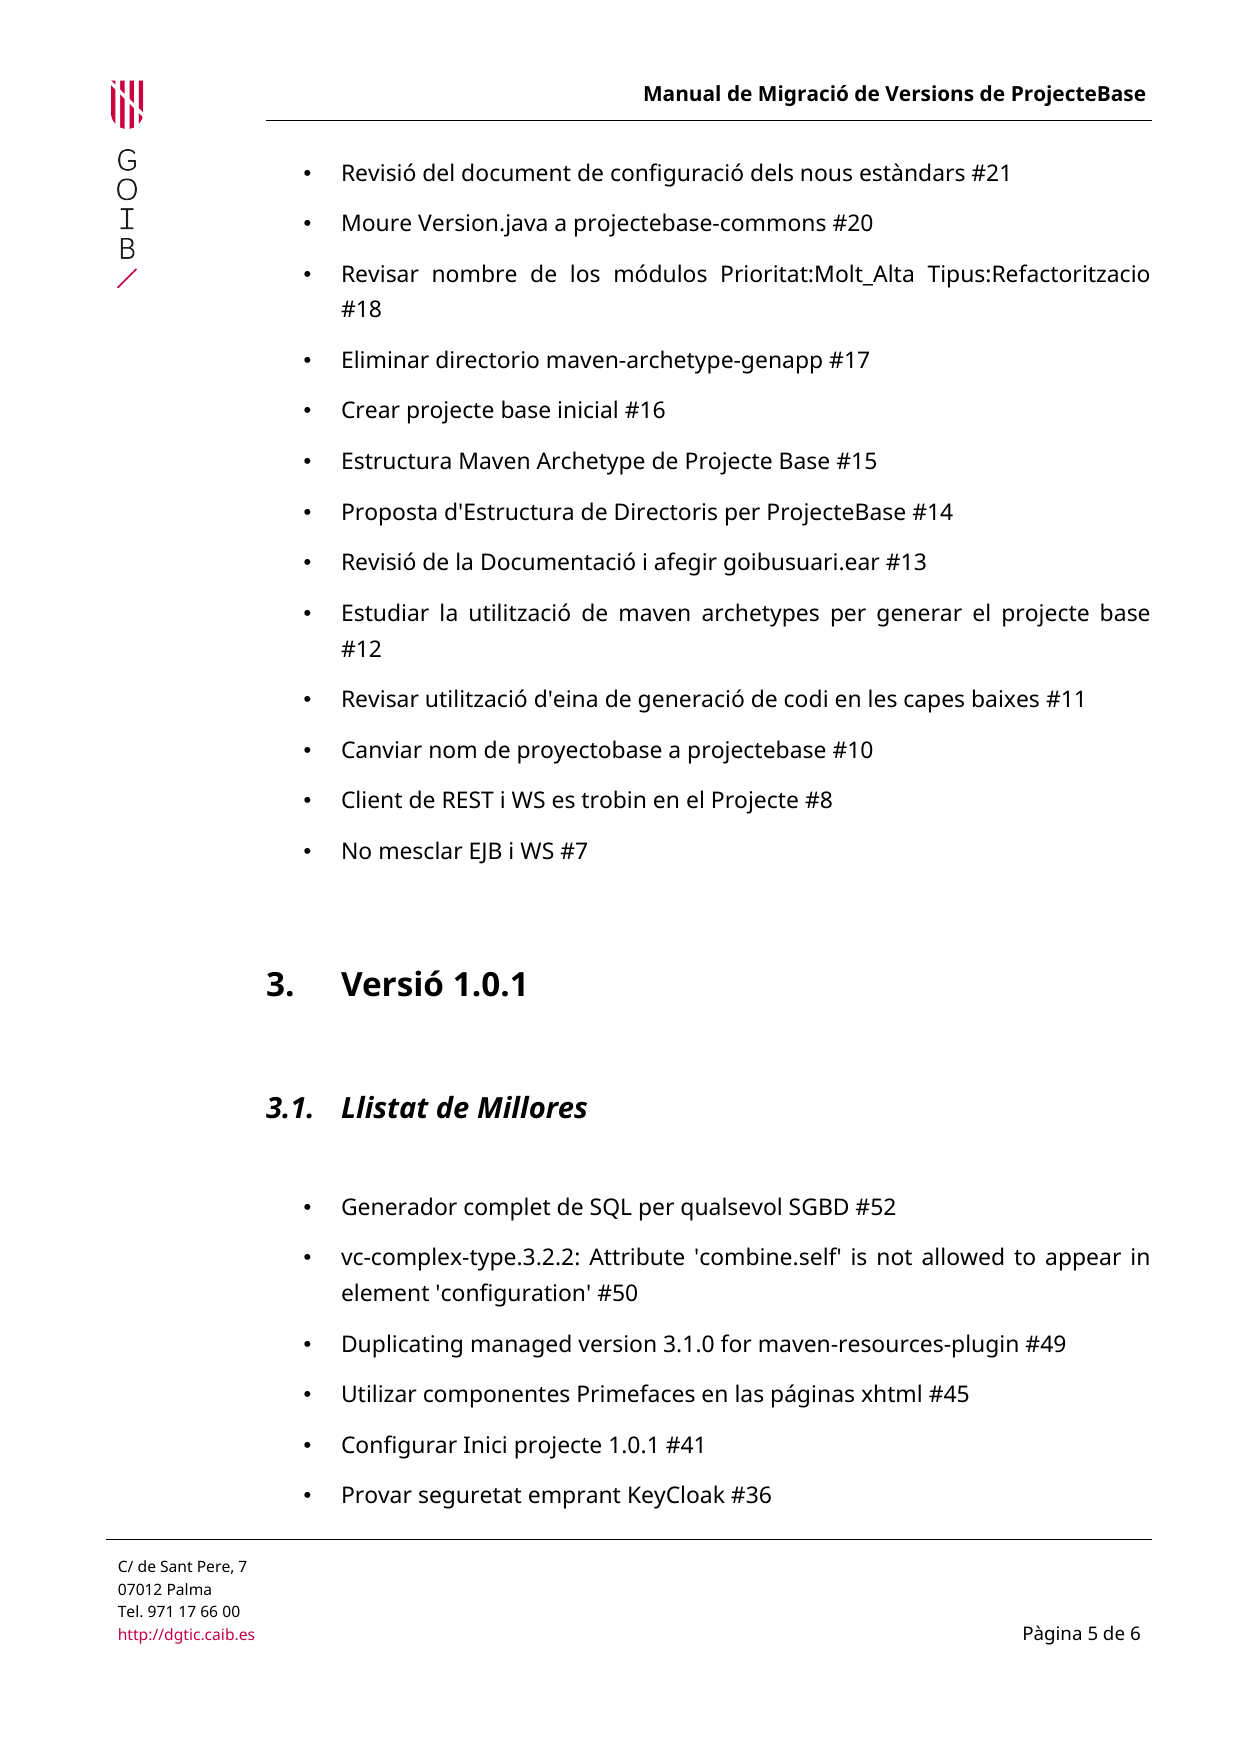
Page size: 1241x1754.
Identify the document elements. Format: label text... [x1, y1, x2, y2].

picture [82, 57, 172, 319]
list Estructura Maven Archetype de Projecte Base #15 [303, 445, 1152, 476]
list Moure Version.java a projectebase-commons #20 [303, 207, 1152, 238]
list Canviar nom de proyectobase a projectebase #10 [303, 733, 1152, 765]
list Eliminar directorio maven-archetype-genapp #17 [303, 344, 1152, 375]
list Revisió del document de configuració dels nous estàndars #21 [303, 156, 1152, 188]
list Revisar nombre de los módulos Prioritat:Molt_Alta Tipus:Refactoritzacio #18 [303, 257, 1152, 325]
subtitle Llistat de Millores [266, 1088, 1152, 1127]
list Configurar Inici projecte 1.0.1 #41 [303, 1428, 1152, 1460]
list Provar seguretat emprant KeyCloak #36 [303, 1479, 1152, 1510]
list Revisar utilització d'eina de generació de codi en les capes baixes #11 [303, 683, 1152, 714]
list No mesclar EJB i WS #7 [303, 834, 1152, 866]
list Crear projecte base inicial #16 [303, 394, 1152, 426]
list vc-complex-type.3.2.2: Attribute 'combine.self' is not allowed to appear in element 'configuration' #50 [303, 1241, 1152, 1308]
list Duplicating managed version 3.1.0 for maven-resources-plugin #49 [303, 1327, 1152, 1359]
subtitle Versió 1.0.1 [266, 961, 1152, 1006]
list Proposta d'Estructura de Directoris per ProjecteBase #14 [303, 496, 1152, 527]
list Utilizar componentes Primefaces en las páginas xhtml #45 [303, 1378, 1152, 1409]
list Estudiar la utilització de maven archetypes per generar el projecte base #12 [303, 597, 1152, 664]
list Generador complet de SQL per qualsevol SGBD #52 [303, 1191, 1152, 1222]
list Client de REST i WS es trobin en el Projecte #8 [303, 784, 1152, 815]
list Revisió de la Documentació i afegir goibusuari.ear #13 [303, 546, 1152, 577]
